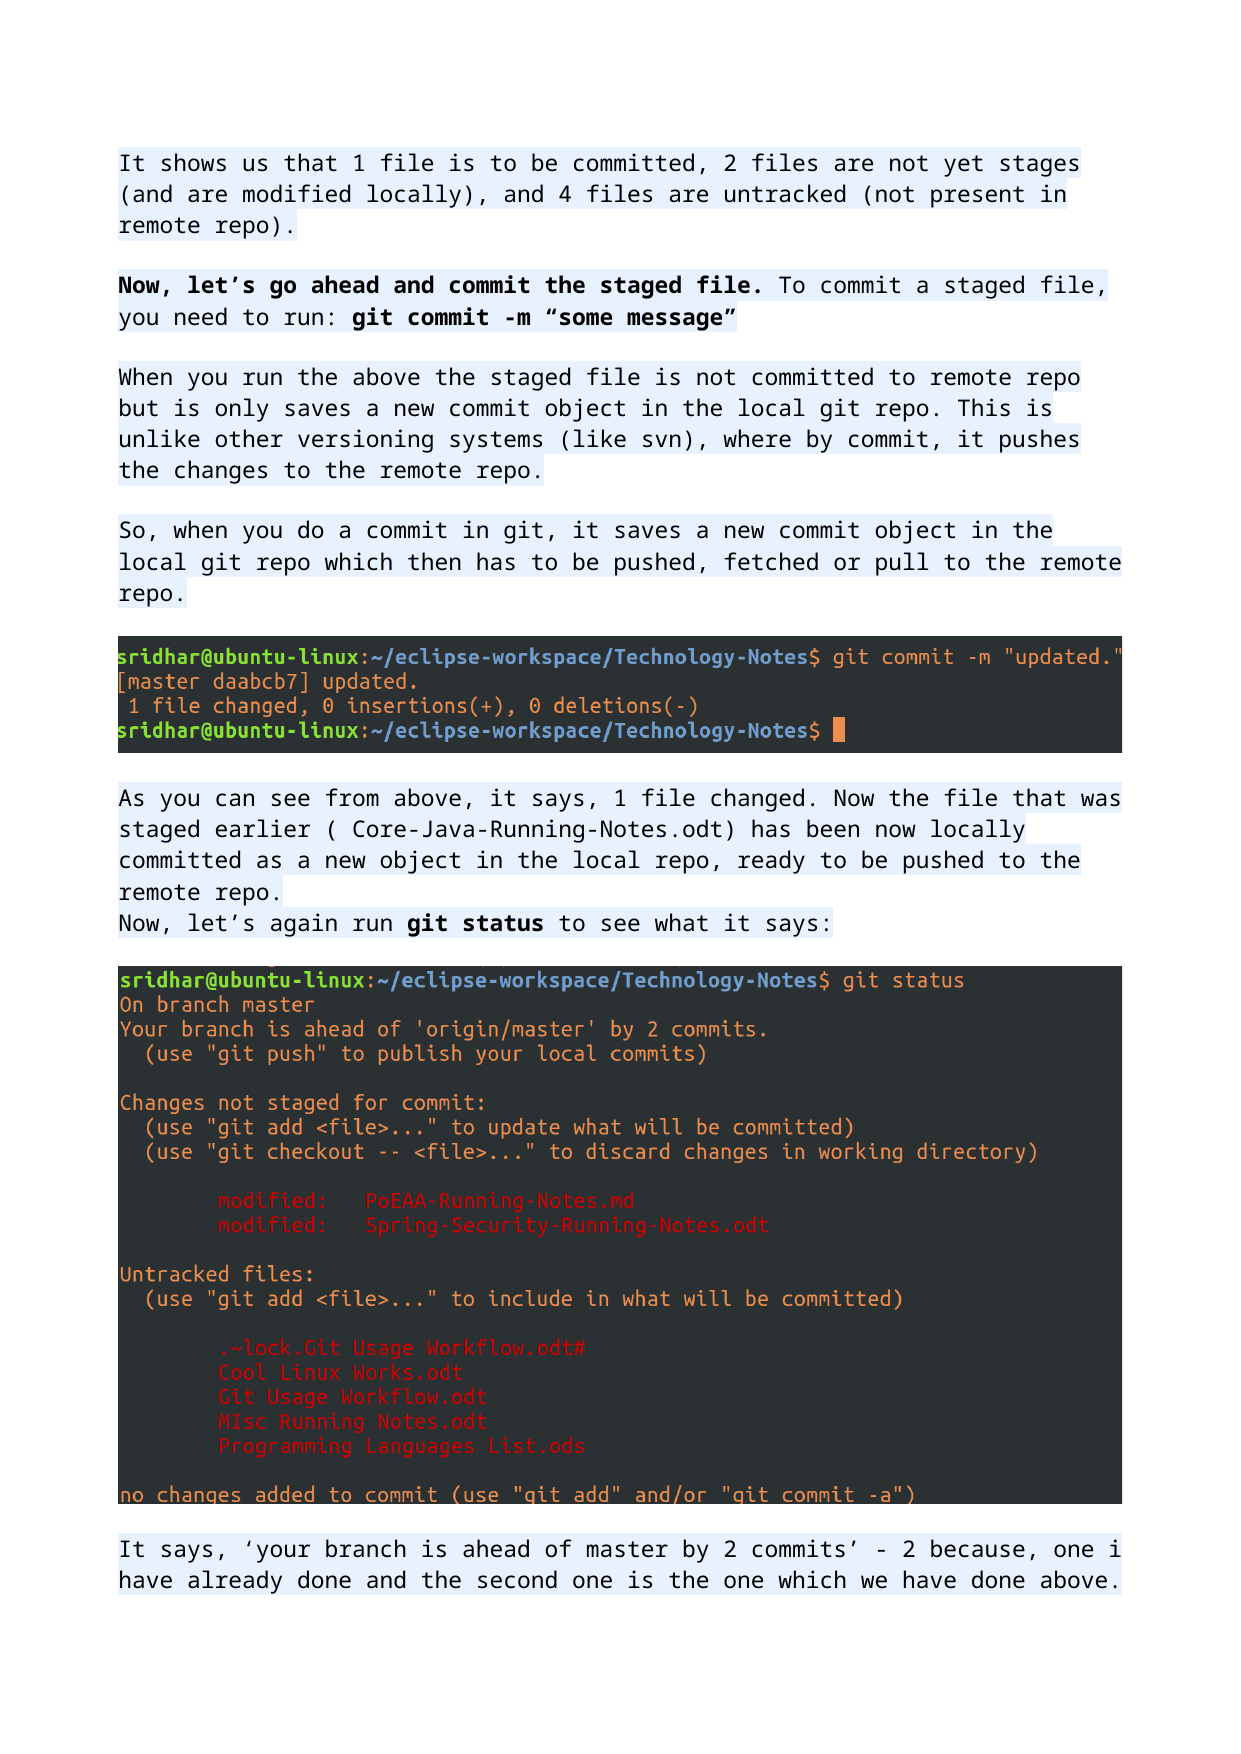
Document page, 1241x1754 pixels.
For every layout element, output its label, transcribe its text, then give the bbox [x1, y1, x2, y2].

text So, when you do a commit in git, it saves a new commit object in the local git repo which then has to be pushed, fetched or pull to the remote repo. [118, 514, 1122, 608]
picture [118, 966, 1123, 1504]
text As you can see from above, it says, 1 file changed. Now the file that was staged earlier ( Core-Java-Running-Notes.odt) has been now locally committed as a new object in the local repo, ready to be pushed to the remote repo. [118, 782, 1122, 907]
text Now, let’s again run git status to see what it says: [118, 907, 1122, 938]
text Now, let’s go ahead and commit the staged file. To commit a staged file, you need to run: git commit -m “some message” [118, 269, 1122, 332]
text It shows us that 1 file is to be committed, 2 files are not yet stages (and are modified locally), and 4 files are untracked (not present in remote repo). [118, 147, 1122, 241]
text It says, ‘your branch is ahead of master by 2 commits’ - 2 because, one i have already done and the second one is the one which we have done above. [118, 1533, 1122, 1595]
picture [118, 636, 1123, 753]
text When you run the above the staged file is not committed to remote repo but is only saves a new commit object in the local git repo. This is unlike other versioning systems (like svn), where by commit, it pushes the changes to the remote repo. [118, 361, 1122, 486]
